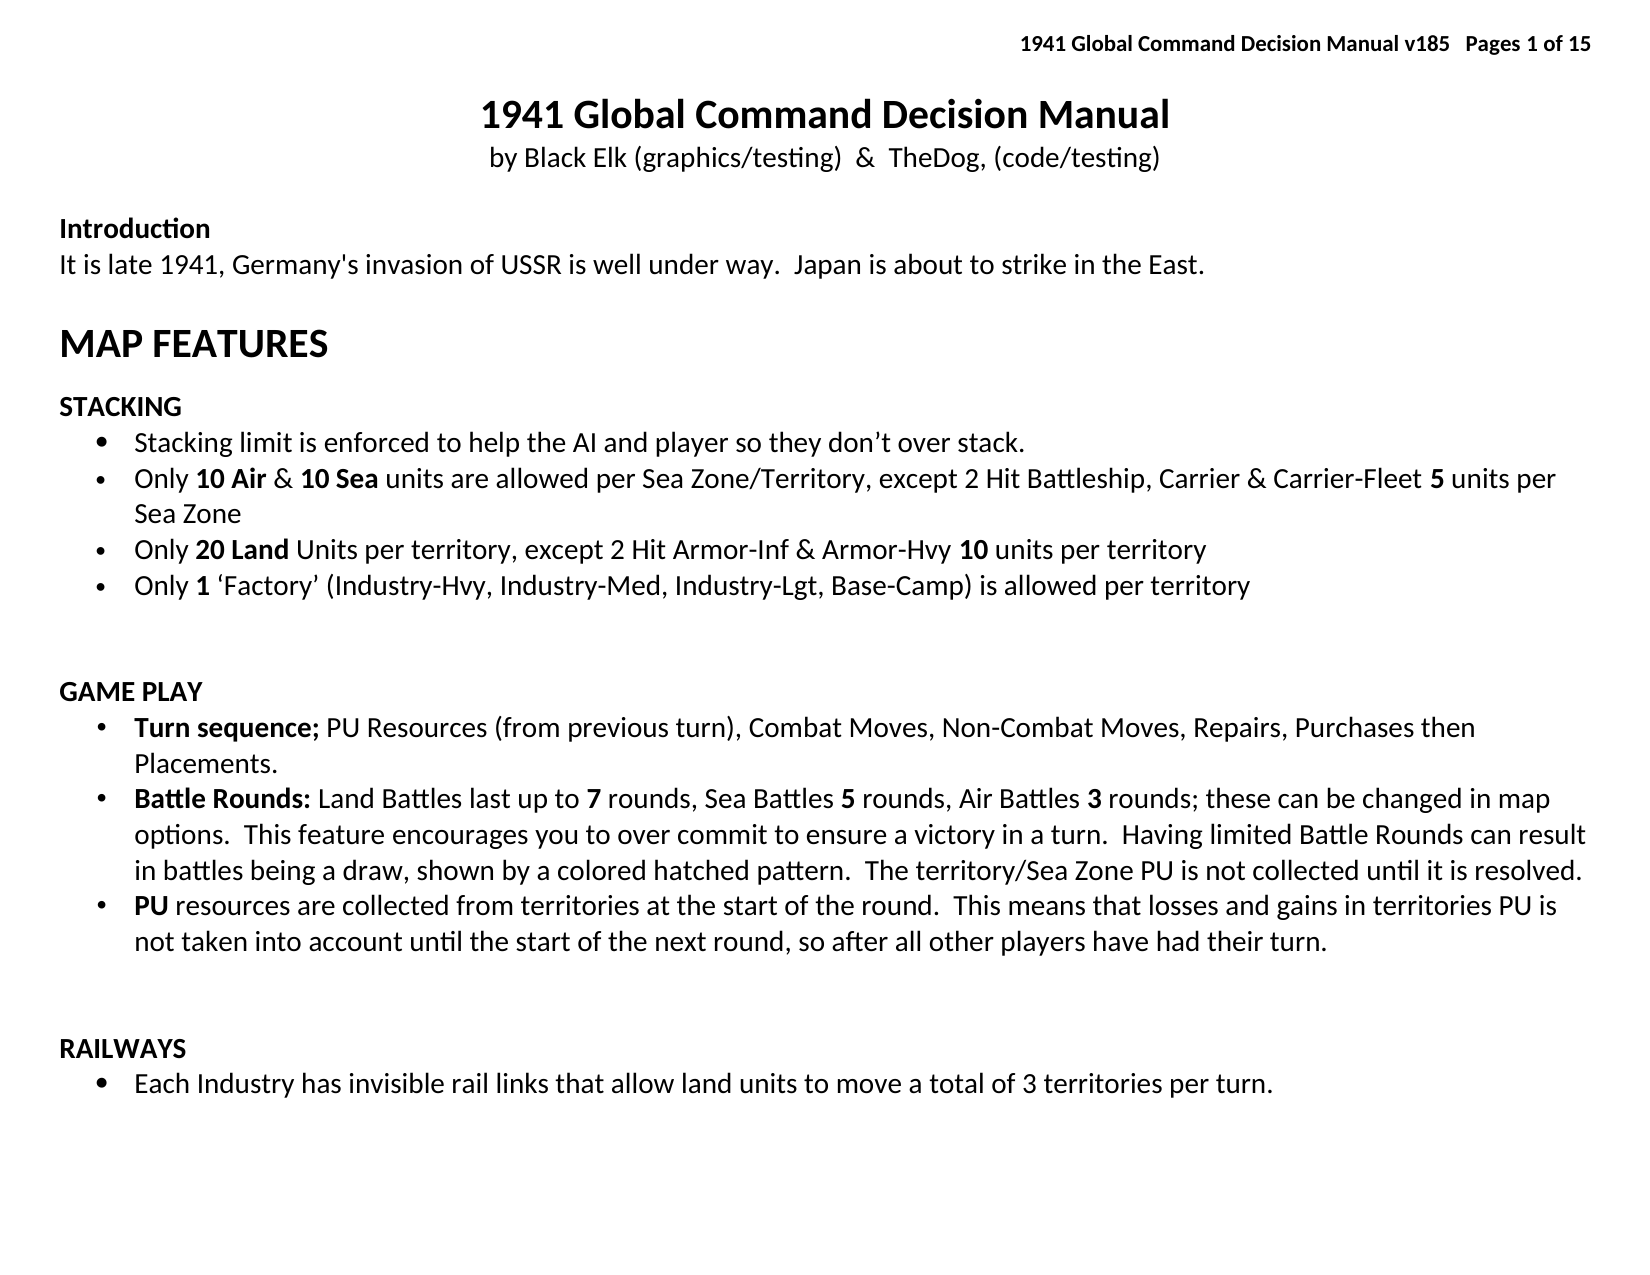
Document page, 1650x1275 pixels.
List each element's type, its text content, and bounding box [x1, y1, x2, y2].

list Stacking limit is enforced to help the AI and player so they don’t over stack. [97, 424, 1591, 460]
list Only 20 Land Units per territory, except 2 Hit Armor-Inf & Armor-Hvy 10 units per territory [97, 531, 1591, 567]
list PU resources are collected from territories at the start of the round. This means that losses and gains in territories PU is not taken into account until the start of the next round, so after all other players have had their turn. [97, 887, 1591, 958]
list Only 10 Air & 10 Sea units are allowed per Sea Zone/Territory, except 2 Hit Battleship, Carrier & Carrier-Fleet 5 units per Sea Zone [97, 460, 1591, 531]
text GAME PLAY [59, 673, 1591, 709]
list Turn sequence; PU Resources (from previous turn), Combat Moves, Non-Combat Moves, Repairs, Purchases then Placements. [97, 709, 1591, 780]
text MAP FEATURES [59, 317, 1591, 368]
text 1941 Global Command Decision Manual [59, 88, 1591, 139]
list Each Industry has invisible rail links that allow land units to move a total of 3 territories per turn. [97, 1065, 1591, 1101]
text by Black Elk (graphics/testing) & TheDog, (code/testing) [59, 139, 1591, 175]
text It is late 1941, Germany's invasion of USSR is well under way. Japan is about to strike in the East. [59, 246, 1591, 282]
text RAILWAYS [59, 1030, 1591, 1065]
text Introduction [59, 211, 1591, 246]
list Battle Rounds: Land Battles last up to 7 rounds, Sea Battles 5 rounds, Air Battles 3 rounds; these can be changed in map options. This feature encourages you to over commit to ensure a victory in a turn. Having limited Battle Rounds can result in battles being a draw, shown by a colored hatched pattern. The territory/Sea Zone PU is not collected until it is resolved. [97, 780, 1591, 887]
text STACKING [59, 388, 1591, 424]
list Only 1 ‘Factory’ (Industry-Hvy, Industry-Med, Industry-Lgt, Base-Camp) is allowed per territory [97, 567, 1591, 602]
